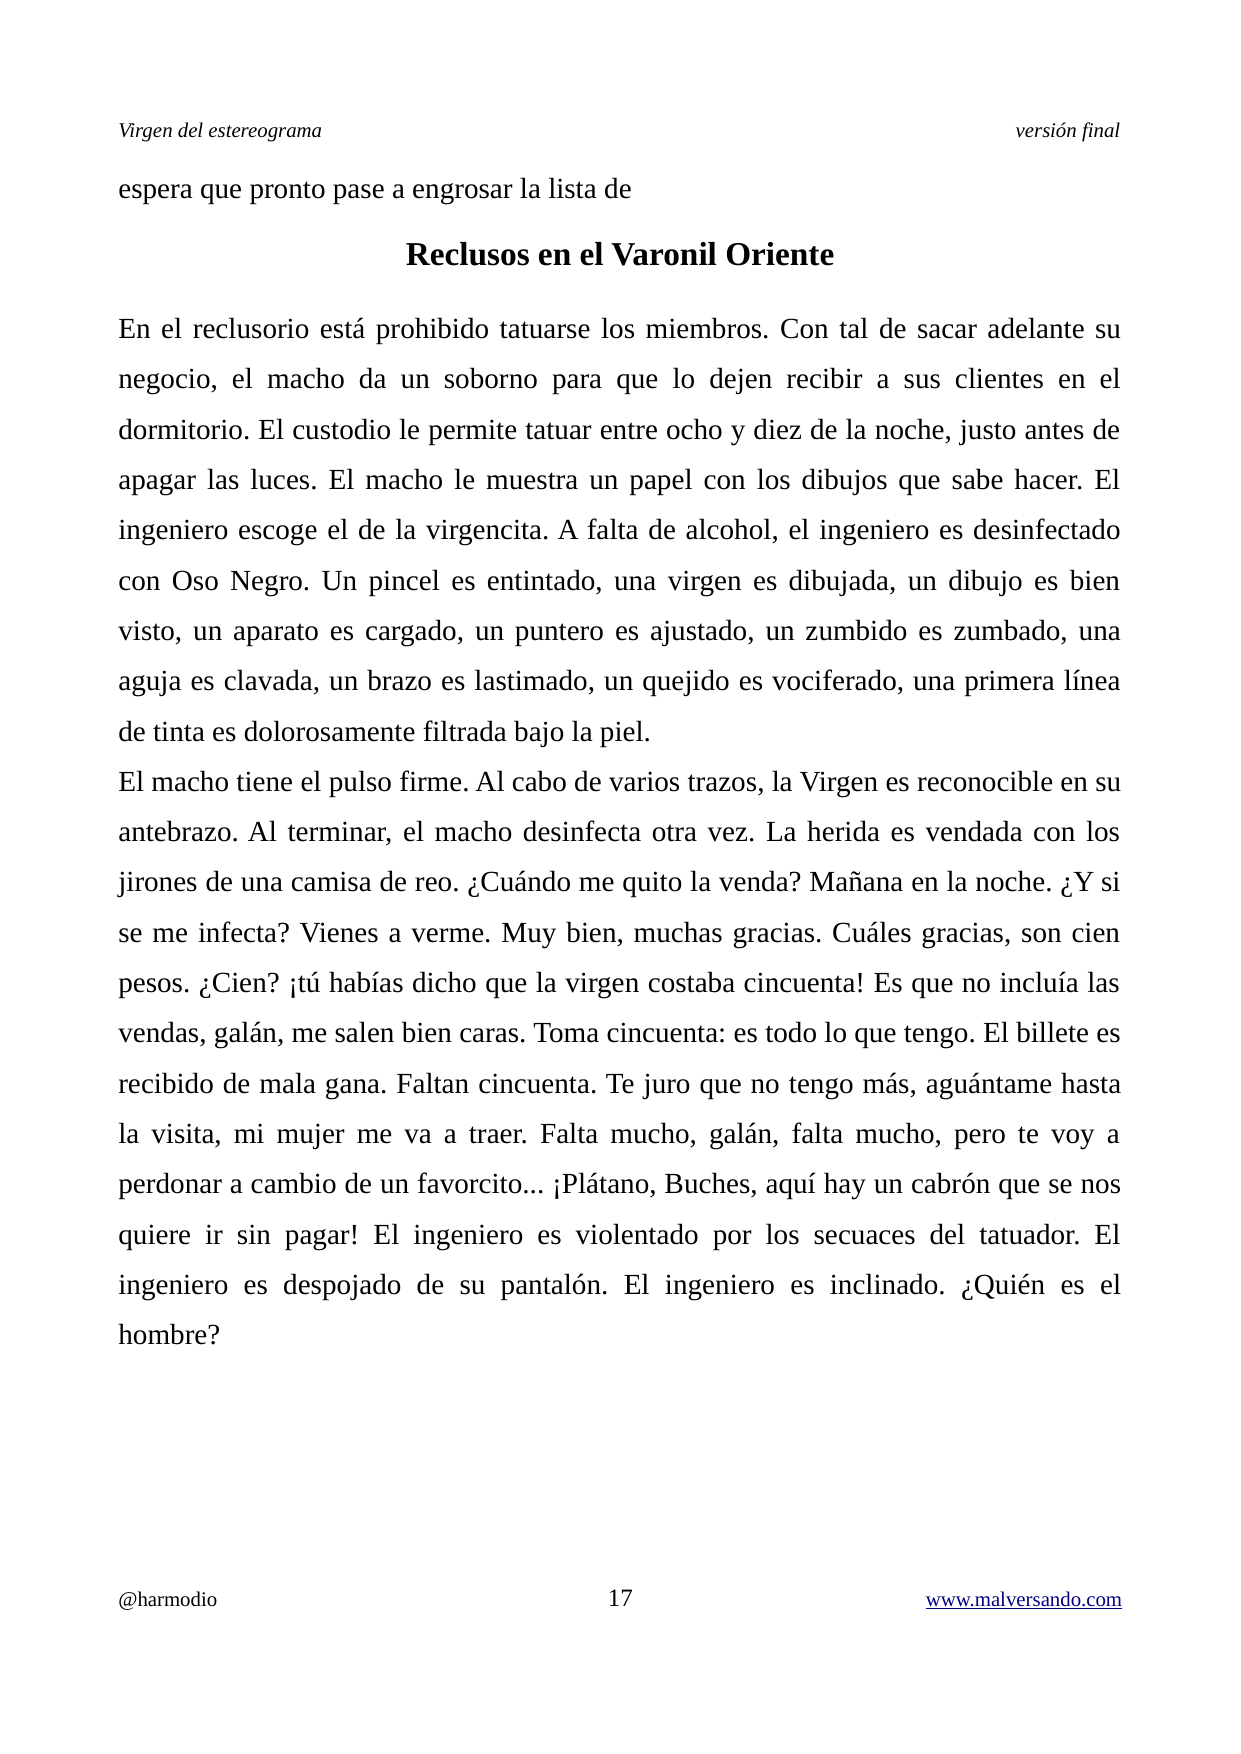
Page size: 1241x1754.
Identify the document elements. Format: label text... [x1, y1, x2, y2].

text Reclusos en el Varonil Oriente [118, 234, 1122, 273]
text El macho tiene el pulso firme. Al cabo de varios trazos, la Virgen es reconocible en su antebrazo. Al terminar, el macho desinfecta otra vez. La herida es vendada con los jirones de una camisa de reo. ¿Cuándo me quito la venda? Mañana en la noche. ¿Y si se me infecta? Vienes a verme. Muy bien, muchas gracias. Cuáles gracias, son cien pesos. ¿Cien? ¡tú habías dicho que la virgen costaba cincuenta! Es que no incluía las vendas, galán, me salen bien caras. Toma cincuenta: es todo lo que tengo. El billete es recibido de mala gana. Faltan cincuenta. Te juro que no tengo más, aguántame hasta la visita, mi mujer me va a traer. Falta mucho, galán, falta mucho, pero te voy a perdonar a cambio de un favorcito... ¡Plátano, Buches, aquí hay un cabrón que se nos quiere ir sin pagar! El ingeniero es violentado por los secuaces del tatuador. El ingeniero es despojado de su pantalón. El ingeniero es inclinado. ¿Quién es el hombre? [118, 764, 1122, 1351]
text En el reclusorio está prohibido tatuarse los miembros. Con tal de sacar adelante su negocio, el macho da un soborno para que lo dejen recibir a sus clientes en el dormitorio. El custodio le permite tatuar entre ocho y diez de la noche, justo antes de apagar las luces. El macho le muestra un papel con los dibujos que sabe hacer. El ingeniero escoge el de la virgencita. A falta de alcohol, el ingeniero es desinfectado con Oso Negro. Un pincel es entintado, una virgen es dibujada, un dibujo es bien visto, un aparato es cargado, un puntero es ajustado, un zumbido es zumbado, una aguja es clavada, un brazo es lastimado, un quejido es vociferado, una primera línea de tinta es dolorosamente filtrada bajo la piel. [118, 311, 1122, 747]
text espera que pronto pase a engrosar la lista de [118, 172, 1122, 205]
